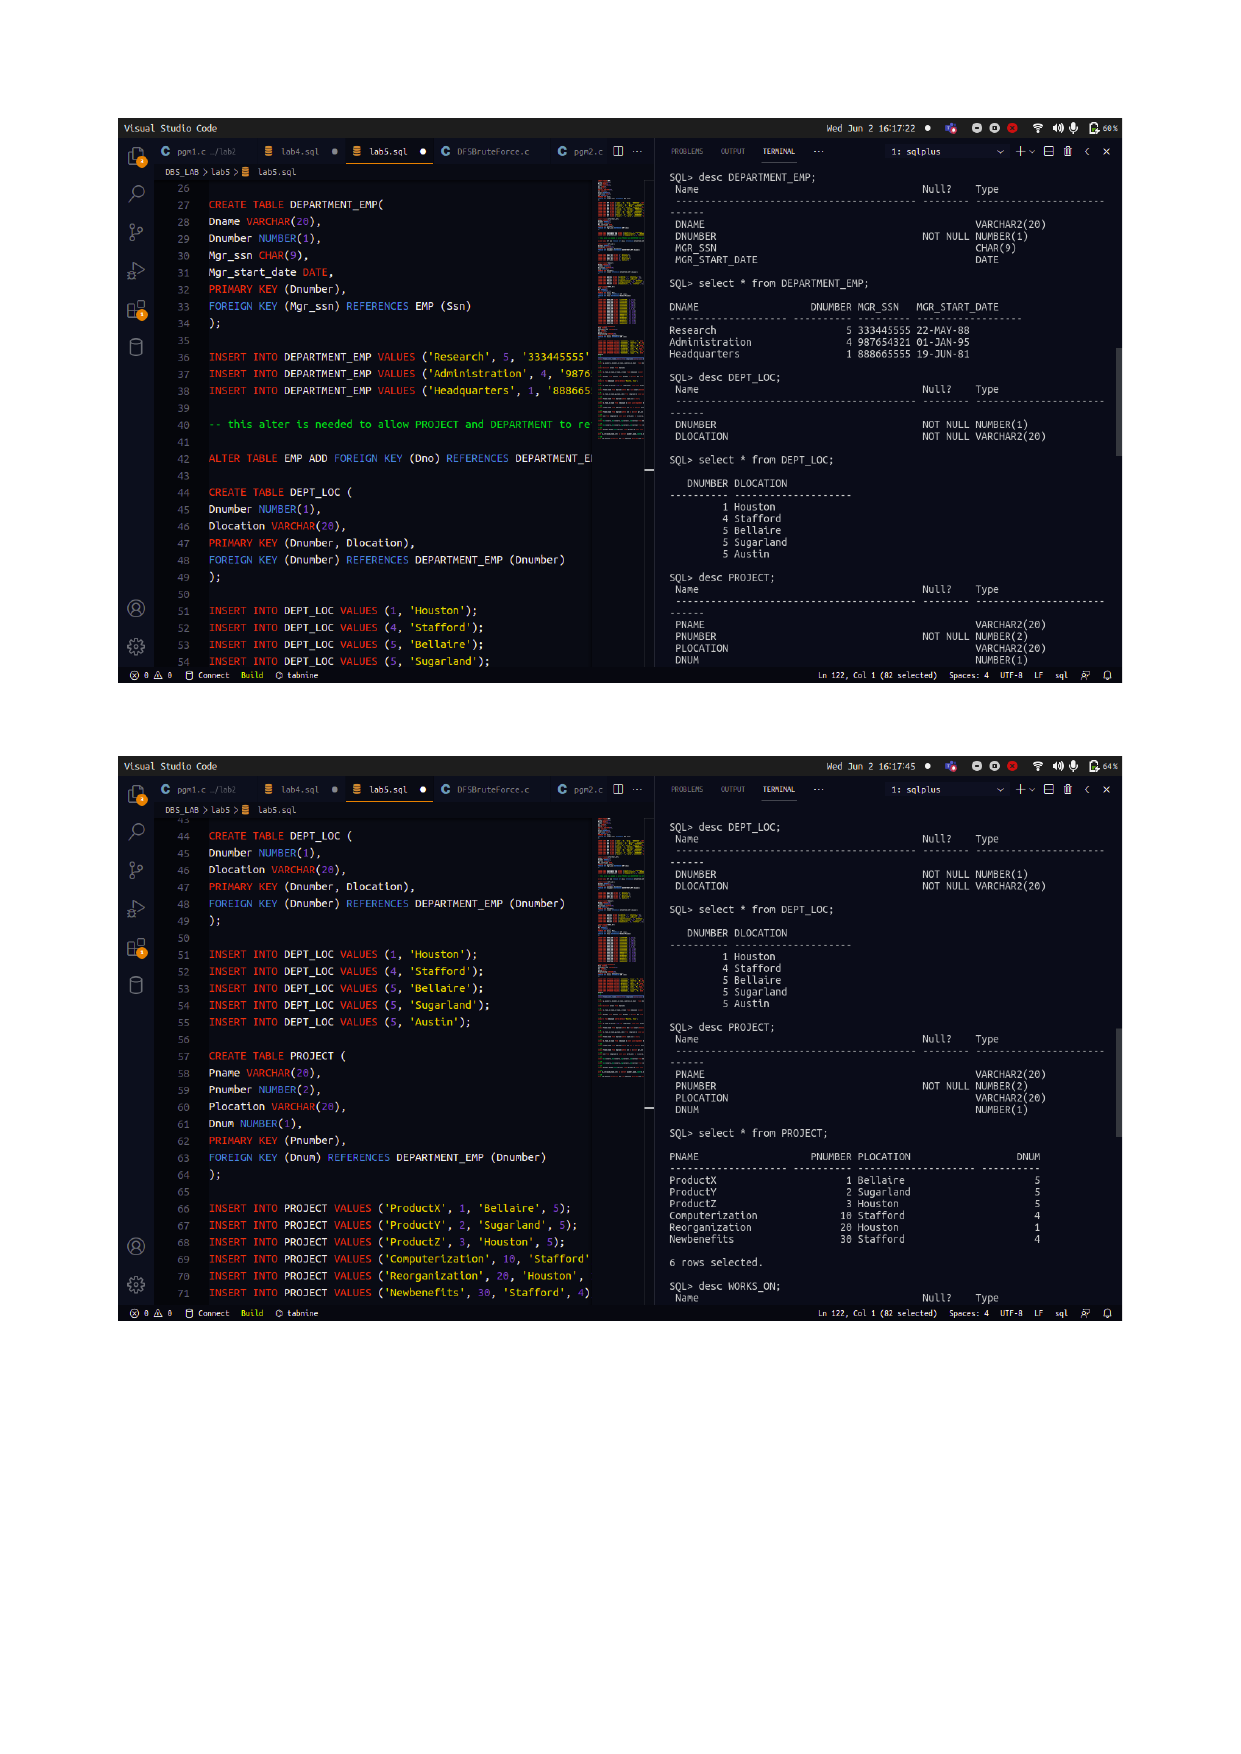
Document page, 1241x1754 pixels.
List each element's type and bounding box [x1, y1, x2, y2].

picture [118, 756, 1123, 1321]
picture [118, 118, 1123, 683]
